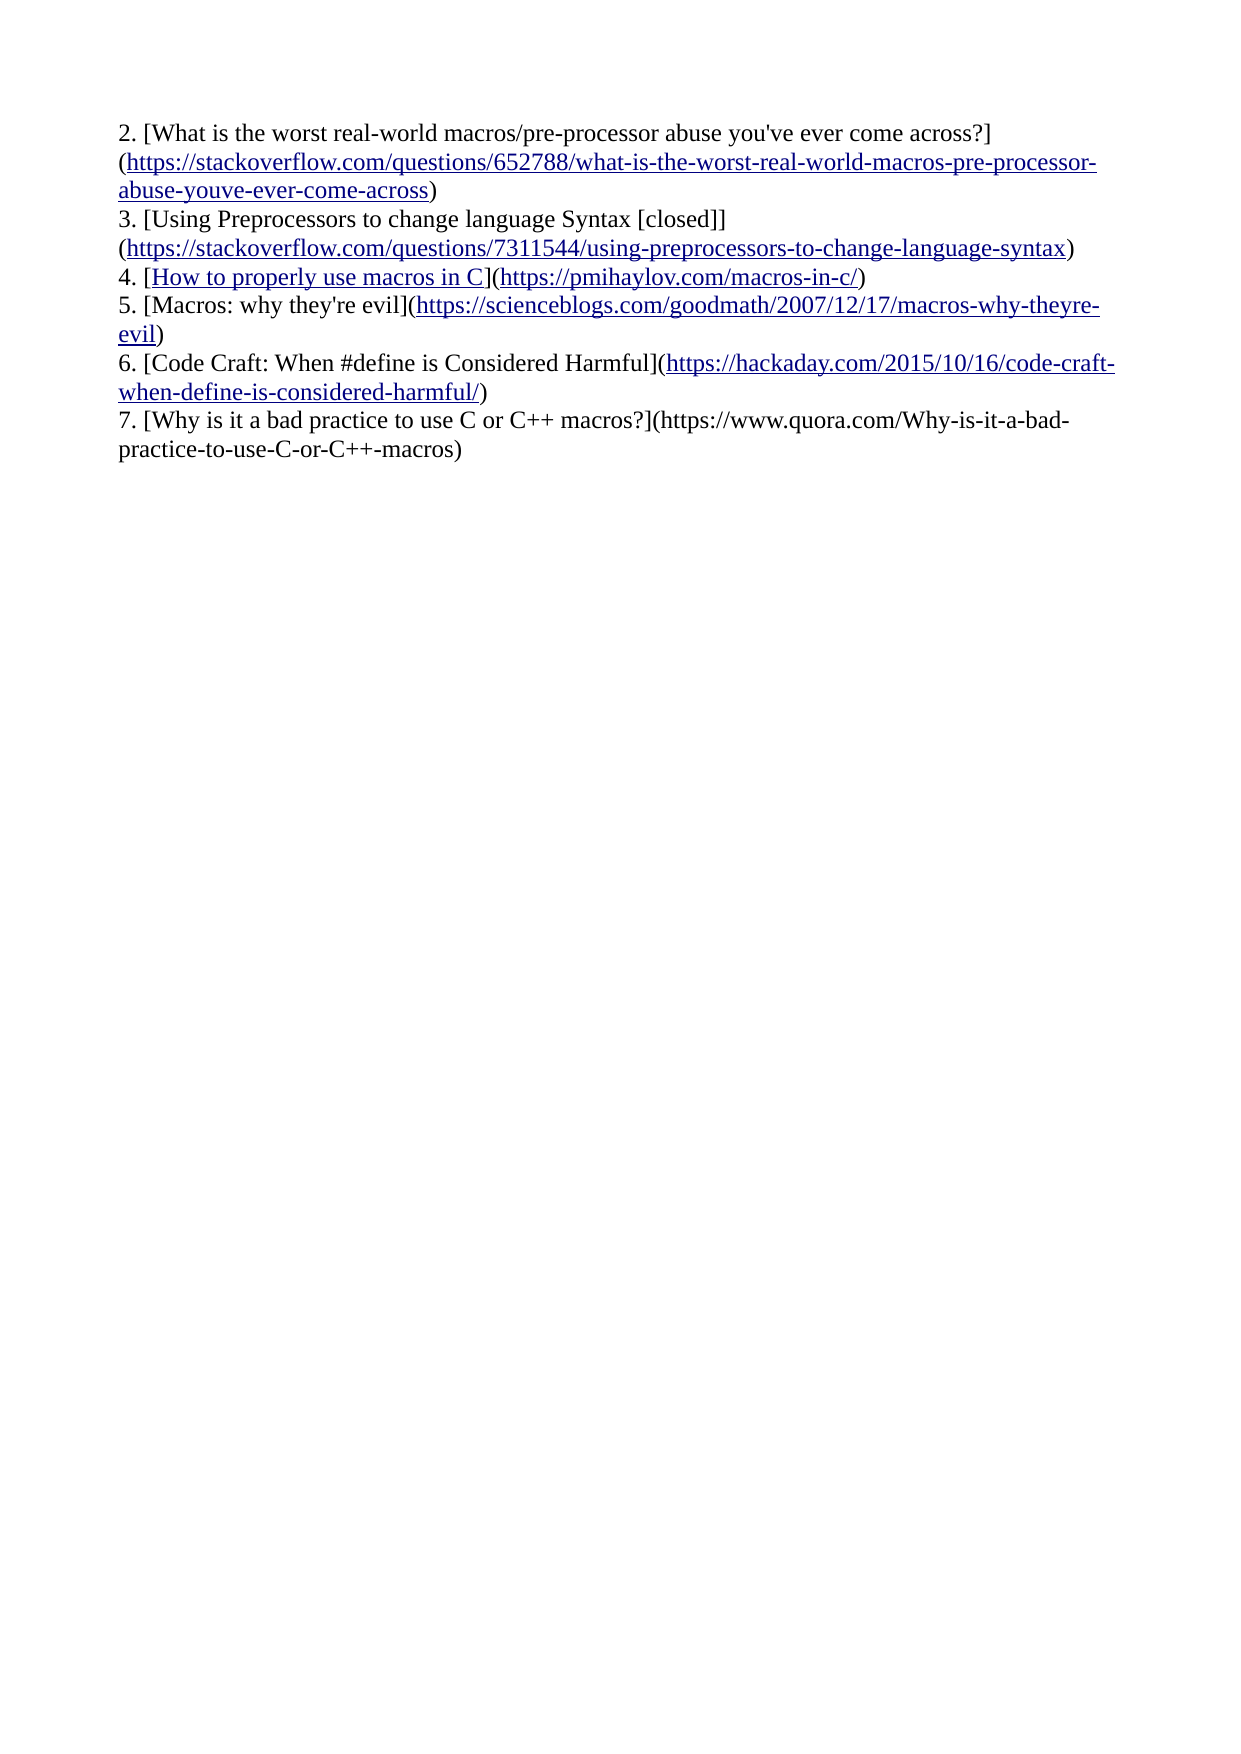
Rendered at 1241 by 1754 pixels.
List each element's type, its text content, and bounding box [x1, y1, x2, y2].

text 2. [What is the worst real-world macros/pre-processor abuse you've ever come across?](https://stackoverflow.com/questions/652788/what-is-the-worst-real-world-macros-pre-processor-abuse-youve-ever-come-across) [118, 118, 1122, 204]
text 7. [Why is it a bad practice to use C or C++ macros?](https://www.quora.com/Why-is-it-a-bad-practice-to-use-C-or-C++-macros) [118, 406, 1122, 463]
text 3. [Using Preprocessors to change language Syntax [closed]](https://stackoverflow.com/questions/7311544/using-preprocessors-to-change-language-syntax) [118, 204, 1122, 262]
text 5. [Macros: why they're evil](https://scienceblogs.com/goodmath/2007/12/17/macros-why-theyre-evil) [118, 291, 1122, 348]
text 6. [Code Craft: When #define is Considered Harmful](https://hackaday.com/2015/10/16/code-craft-when-define-is-considered-harmful/) [118, 348, 1122, 406]
text 4. [How to properly use macros in C](https://pmihaylov.com/macros-in-c/) [118, 262, 1122, 291]
